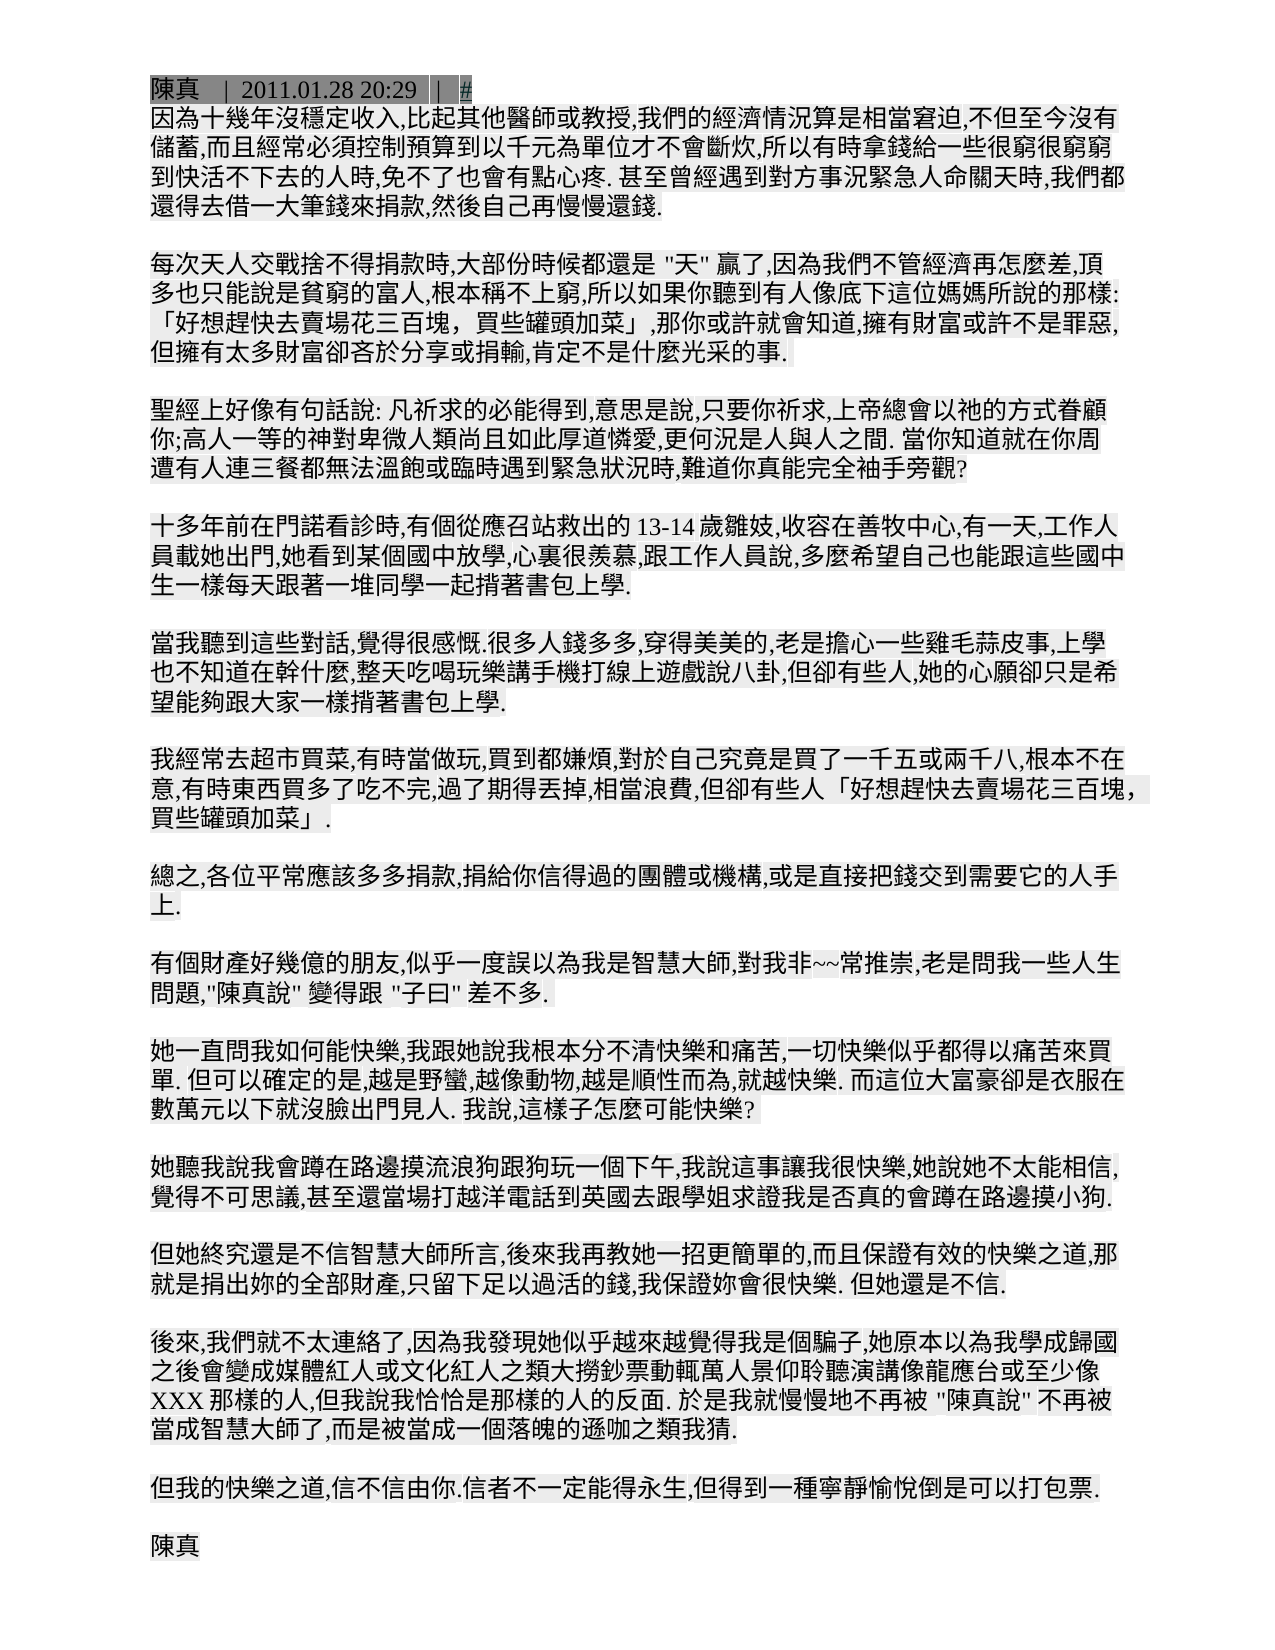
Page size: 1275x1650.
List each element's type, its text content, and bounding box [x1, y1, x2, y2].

text 陳真 | 2011.01.28 20:29 | # [150, 75, 1125, 104]
text 因為十幾年沒穩定收入,比起其他醫師或教授,我們的經濟情況算是相當窘迫,不但至今沒有儲蓄,而且經常必須控制預算到以千元為單位才不會斷炊,所以有時拿錢給一些很窮很窮窮到快活不下去的人時,免不了也會有點心疼. 甚至曾經遇到對方事況緊急人命關天時,我們都還得去借一大筆錢來捐款,然後自己再慢慢還錢. 每次天人交戰捨不得捐款時,大部份時候都還是 "天" 贏了,因為我們不管經濟再怎麼差,頂多也只能說是貧窮的富人,根本稱不上窮,所以如果你聽到有人像底下這位媽媽所說的那樣:「好想趕快去賣場花三百塊，買些罐頭加菜」,那你或許就會知道,擁有財富或許不是罪惡,但擁有太多財富卻吝於分享或捐輸,肯定不是什麼光采的事. 聖經上好像有句話說: 凡祈求的必能得到,意思是說,只要你祈求,上帝總會以祂的方式眷顧你;高人一等的神對卑微人類尚且如此厚道憐愛,更何況是人與人之間. 當你知道就在你周遭有人連三餐都無法溫飽或臨時遇到緊急狀況時,難道你真能完全袖手旁觀? 十多年前在門諾看診時,有個從應召站救出的13-14歲雛妓,收容在善牧中心,有一天,工作人員載她出門,她看到某個國中放學,心裏很羨慕,跟工作人員說,多麼希望自己也能跟這些國中生一樣每天跟著一堆同學一起揹著書包上學. 當我聽到這些對話,覺得很感慨.很多人錢多多,穿得美美的,老是擔心一些雞毛蒜皮事,上學也不知道在幹什麼,整天吃喝玩樂講手機打線上遊戲說八卦,但卻有些人,她的心願卻只是希望能夠跟大家一樣揹著書包上學. 我經常去超市買菜,有時當做玩,買到都嫌煩,對於自己究竟是買了一千五或兩千八,根本不在意,有時東西買多了吃不完,過了期得丟掉,相當浪費,但卻有些人「好想趕快去賣場花三百塊，買些罐頭加菜」. 總之,各位平常應該多多捐款,捐給你信得過的團體或機構,或是直接把錢交到需要它的人手上. 有個財產好幾億的朋友,似乎一度誤以為我是智慧大師,對我非~~常推崇,老是問我一些人生問題,"陳真說" 變得跟 "子曰" 差不多. 她一直問我如何能快樂,我跟她說我根本分不清快樂和痛苦,一切快樂似乎都得以痛苦來買單. 但可以確定的是,越是野蠻,越像動物,越是順性而為,就越快樂. 而這位大富豪卻是衣服在數萬元以下就沒臉出門見人. 我說,這樣子怎麼可能快樂? 她聽我說我會蹲在路邊摸流浪狗跟狗玩一個下午,我說這事讓我很快樂,她說她不太能相信,覺得不可思議,甚至還當場打越洋電話到英國去跟學姐求證我是否真的會蹲在路邊摸小狗. 但她終究還是不信智慧大師所言,後來我再教她一招更簡單的,而且保證有效的快樂之道,那就是捐出妳的全部財產,只留下足以過活的錢,我保證妳會很快樂. 但她還是不信. 後來,我們就不太連絡了,因為我發現她似乎越來越覺得我是個騙子,她原本以為我學成歸國之後會變成媒體紅人或文化紅人之類大撈鈔票動輒萬人景仰聆聽演講像龍應台或至少像XXX那樣的人,但我說我恰恰是那樣的人的反面. 於是我就慢慢地不再被 "陳真說" 不再被當成智慧大師了,而是被當成一個落魄的遜咖之類我猜. 但我的快樂之道,信不信由你.信者不一定能得永生,但得到一種寧靜愉悅倒是可以打包票. 陳真 ================= 受助人：過生活重要 面子算什麼 更新日期:2011/01/28 09:36 記者徐養齡、高宛瑜、王慧瑛／新竹縣報導 大陸首善陳光標濟貧效應浮現；陳昨天到新竹縣發善款，有人遠從高雄市趕來，希望拿到萬元紅包；也有民眾捐出廿萬元給縣府，表示願幫助四十個家庭，每戶五千元。 陳光標濟助對象包括三百一十五個邊緣戶及九個機構，另捐贈六十萬人民幣給縣政府，作為偏遠地區兒童營養早餐費。三百一十五名受助者，來了三百零五人，未到者將由社會處轉發。 為免受助者尷尬，捐助儀式在縣府大禮堂舉行，由新竹縣女童軍理事長古素珍上台代表接受，隨後由古素珍與女童軍到台下，把萬元紅包一一交到受助者手中。 「過生活比較重要，面子不算什麼。」四十五歲郭姓婦人，昨天帶著讀小三女兒騎機車領取萬元紅包，她開心摟著女兒，「好想趕快去賣場花三百塊，買些罐頭加菜」。 六十七歲的羅奶奶牽著念幼稚園中班和小學一年級的孫子，身上還背一個剛出生的嬰兒，從竹東鎮趕來領紅包。羅奶奶說，家中八人靠長子和次媳當臨時工維持，很辛苦，要用善款買些好吃的給孫子女。 陳光標的紅包袋上寫著「天寒地凍人心暖、中華民族一家親」，還寫著「冬天裡的一把火」，受助者陳姓婦人說，要留下紅包袋，日後告訴子女，「我們曾經接受來自大陸的幫助，未來會回饋」。「我覺得好丟臉喔！」另名五十幾歲張姓男子說，很感恩，但仍覺得尷尬。 縣長邱鏡淳頒給陳光標感謝狀，並聘他為縣政顧問。 [150, 104, 1125, 1561]
